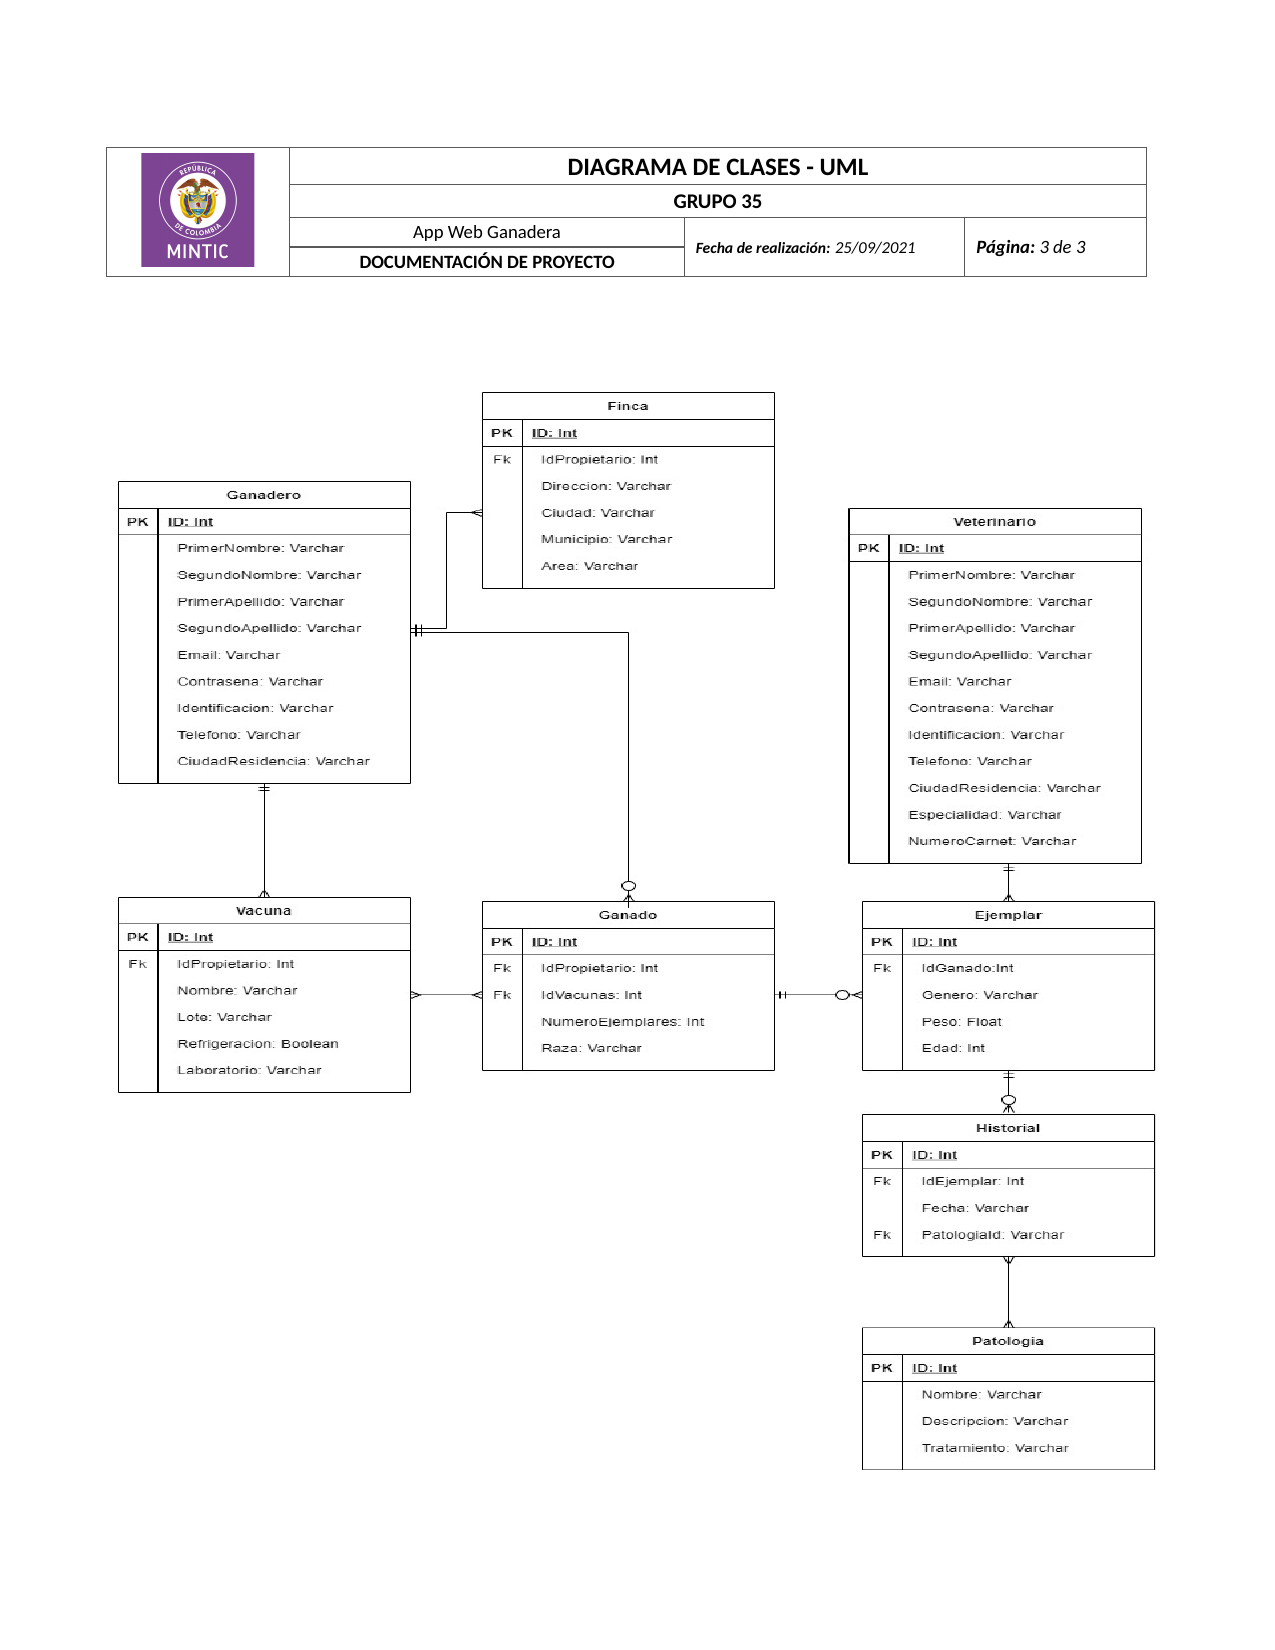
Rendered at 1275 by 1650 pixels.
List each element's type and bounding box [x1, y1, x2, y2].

picture [141, 153, 255, 267]
picture [118, 392, 1156, 1470]
